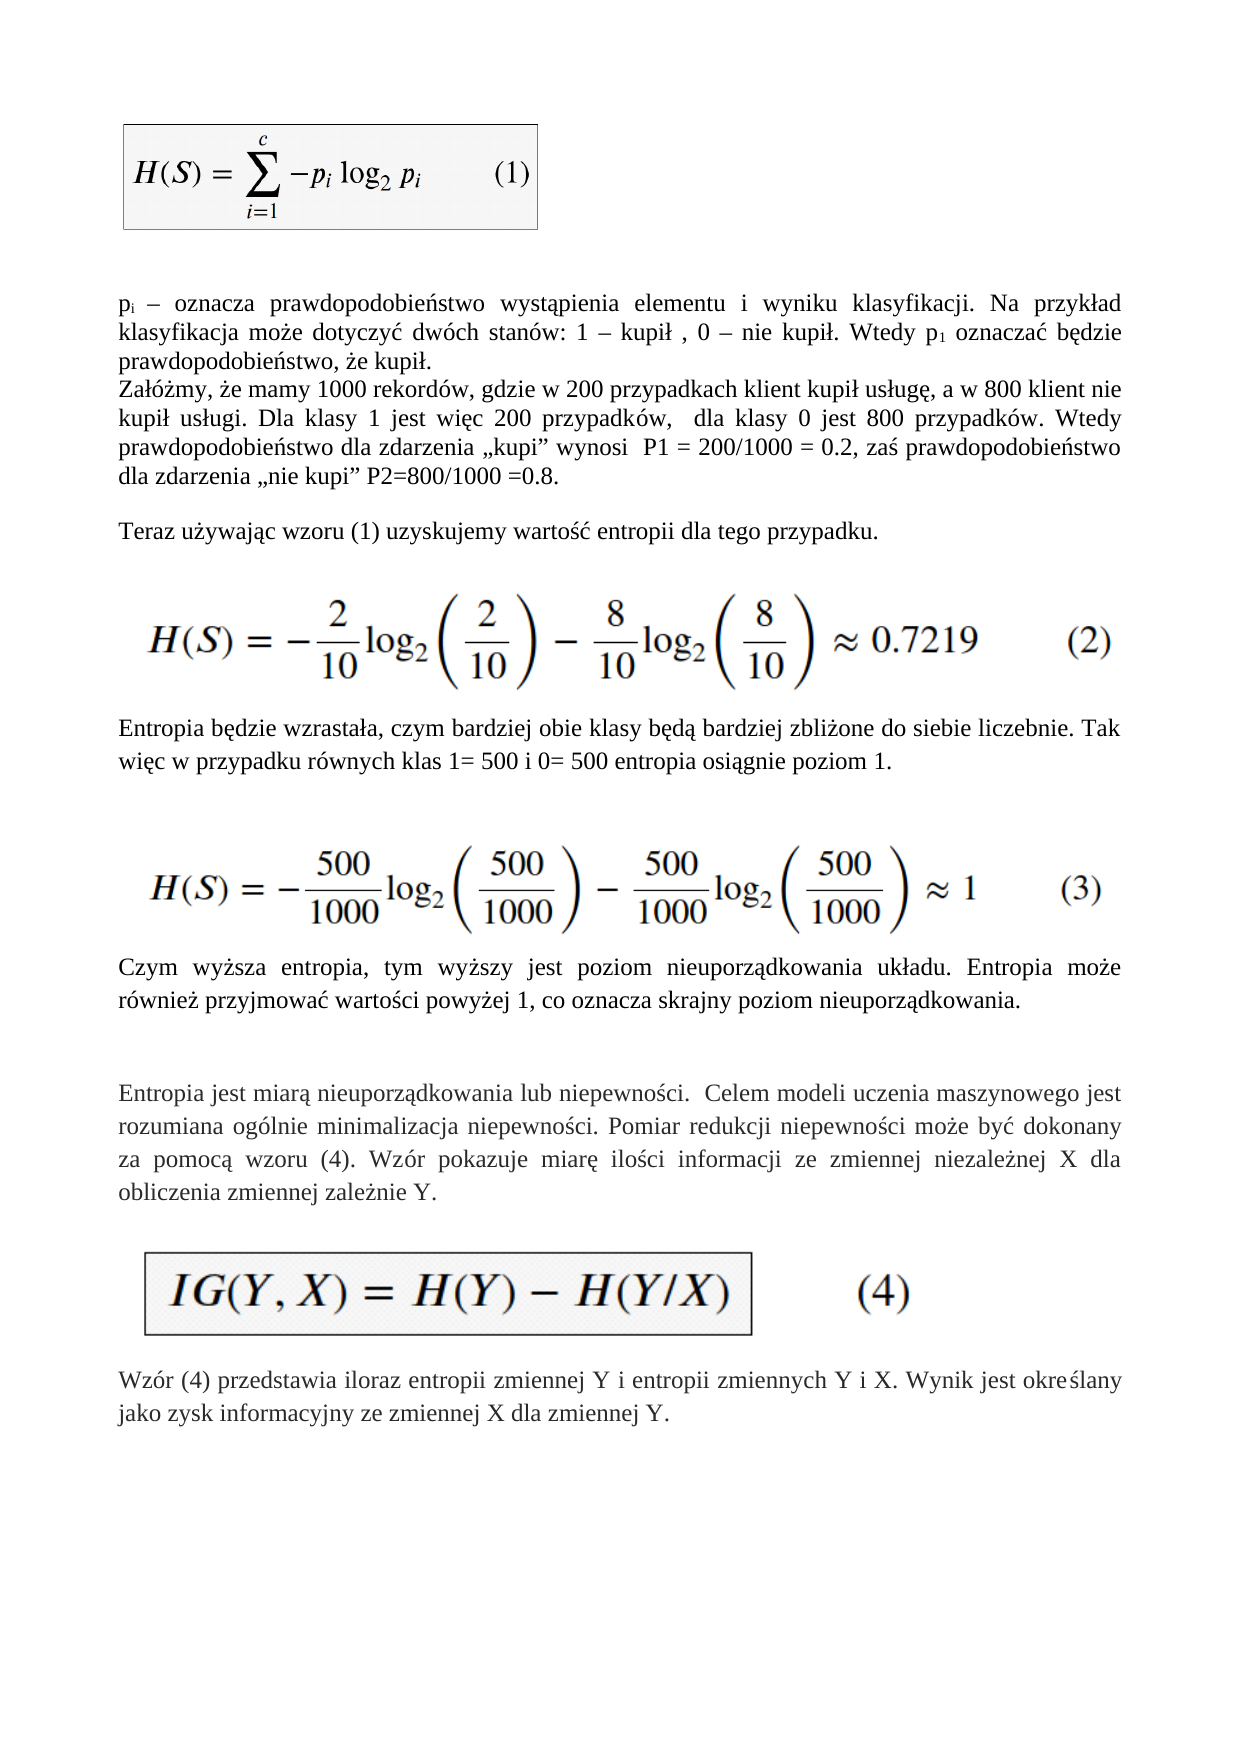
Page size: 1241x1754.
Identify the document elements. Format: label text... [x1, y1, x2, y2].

text [118, 794, 1122, 826]
text Entropia jest miarą nieuporządkowania lub niepewności. Celem modeli uczenia maszynowego jest rozumiana ogólnie minimalizacja niepewności. Pomiar redukcji niepewności może być dokonany za pomocą wzoru (4). Wzór pokazuje miarę ilości informacji ze zmiennej niezależnej X dla obliczenia zmiennej zależnie Y. [118, 1078, 1122, 1206]
text pi – oznacza prawdopodobieństwo wystąpienia elementu i wyniku klasyfikacji. Na przykład klasyfikacja może dotyczyć dwóch stanów: 1 – kupił , 0 – nie kupił. Wtedy p1 oznaczać będzie prawdopodobieństwo, że kupił. [118, 288, 1122, 374]
text Wzór (4) przedstawia iloraz entropii zmiennej Y i entropii zmiennych Y i X. Wynik jest określany jako zysk informacyjny ze zmiennej X dla zmiennej Y. [118, 1365, 1122, 1427]
text Teraz używając wzoru (1) uzyskujemy wartość entropii dla tego przypadku. [118, 516, 1122, 544]
text Załóżmy, że mamy 1000 rekordów, gdzie w 200 przypadkach klient kupił usługę, a w 800 klient nie kupił usługi. Dla klasy 1 jest więc 200 przypadków, dla klasy 0 jest 800 przypadków. Wtedy prawdopodobieństwo dla zdarzenia „kupi” wynosi P1 = 200/1000 = 0.2, zaś prawdopodobieństwo dla zdarzenia „nie kupi” P2=800/1000 =0.8. [118, 374, 1122, 489]
text Entropia będzie wzrastała, czym bardziej obie klasy będą bardziej zbliżone do siebie liczebnie. Tak więc w przypadku równych klas 1= 500 i 0= 500 entropia osiągnie poziom 1. [118, 714, 1122, 775]
text Czym wyższa entropia, tym wyższy jest poziom nieuporządkowania układu. Entropia może również przyjmować wartości powyżej 1, co oznacza skrajny poziom nieuporządkowania. [118, 949, 1122, 1014]
